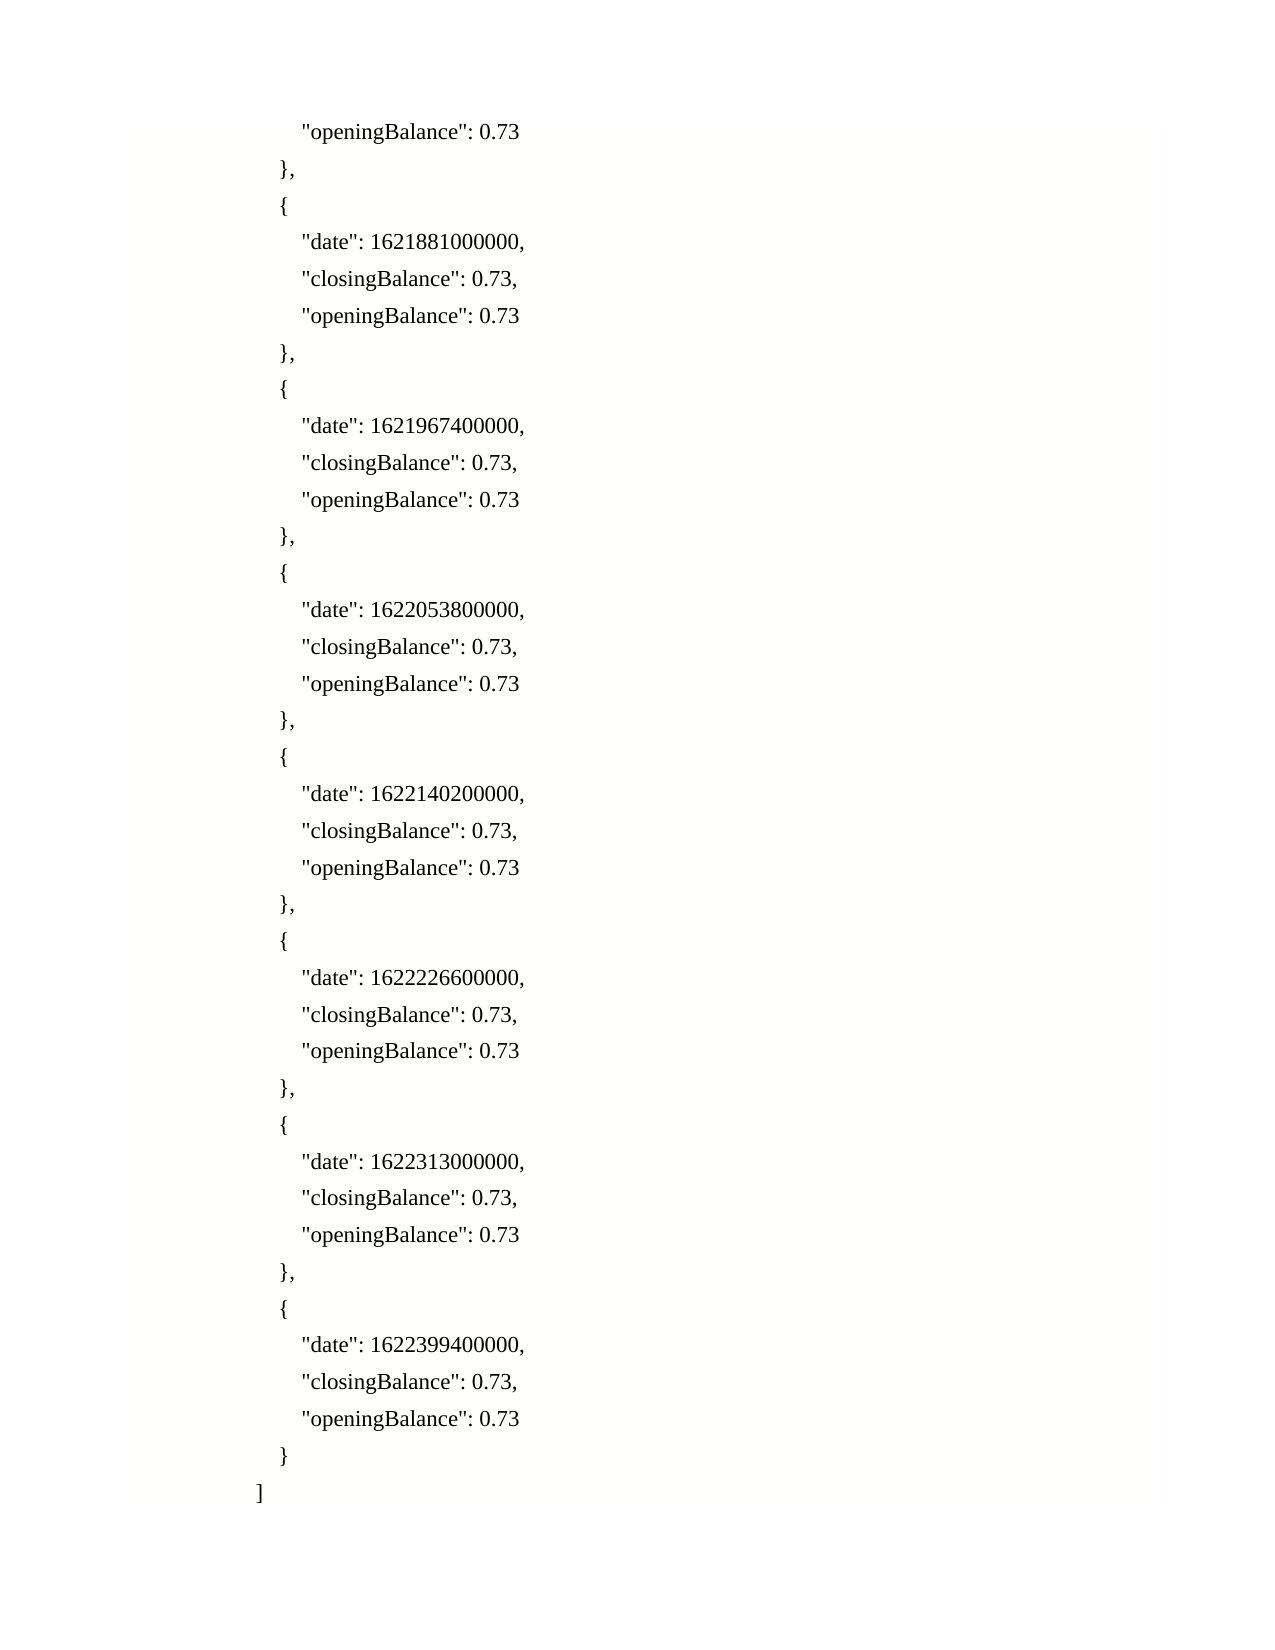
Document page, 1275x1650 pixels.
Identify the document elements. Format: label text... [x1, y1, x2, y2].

text }, [118, 1074, 1157, 1101]
text "openingBalance": 0.73 [118, 486, 1157, 512]
text "openingBalance": 0.73 [118, 1037, 1157, 1064]
text { [118, 743, 1157, 769]
text }, [118, 706, 1157, 733]
text }, [118, 339, 1157, 365]
text } [118, 1442, 1157, 1468]
text "openingBalance": 0.73 [118, 1221, 1157, 1248]
text { [118, 927, 1157, 953]
text "closingBalance": 0.73, [118, 449, 1157, 475]
text "closingBalance": 0.73, [118, 1368, 1157, 1395]
text "closingBalance": 0.73, [118, 265, 1157, 292]
text }, [118, 155, 1157, 181]
text "date": 1621881000000, [118, 228, 1157, 255]
text "date": 1622053800000, [118, 596, 1157, 622]
text "date": 1622140200000, [118, 780, 1157, 806]
text { [118, 376, 1157, 402]
text "openingBalance": 0.73 [118, 670, 1157, 696]
text "date": 1622226600000, [118, 964, 1157, 990]
text { [118, 1111, 1157, 1137]
text }, [118, 1258, 1157, 1284]
text "openingBalance": 0.73 [118, 1405, 1157, 1431]
text "closingBalance": 0.73, [118, 633, 1157, 659]
text "openingBalance": 0.73 [118, 118, 1157, 144]
text { [118, 192, 1157, 218]
text "closingBalance": 0.73, [118, 1001, 1157, 1027]
text "openingBalance": 0.73 [118, 853, 1157, 880]
text { [118, 1295, 1157, 1321]
text "date": 1622313000000, [118, 1148, 1157, 1174]
text "closingBalance": 0.73, [118, 817, 1157, 843]
text "openingBalance": 0.73 [118, 302, 1157, 328]
text "closingBalance": 0.73, [118, 1184, 1157, 1211]
text { [118, 559, 1157, 586]
text }, [118, 890, 1157, 917]
text }, [118, 523, 1157, 549]
text "date": 1621967400000, [118, 412, 1157, 439]
text ] [118, 1479, 1157, 1505]
text "date": 1622399400000, [118, 1332, 1157, 1358]
